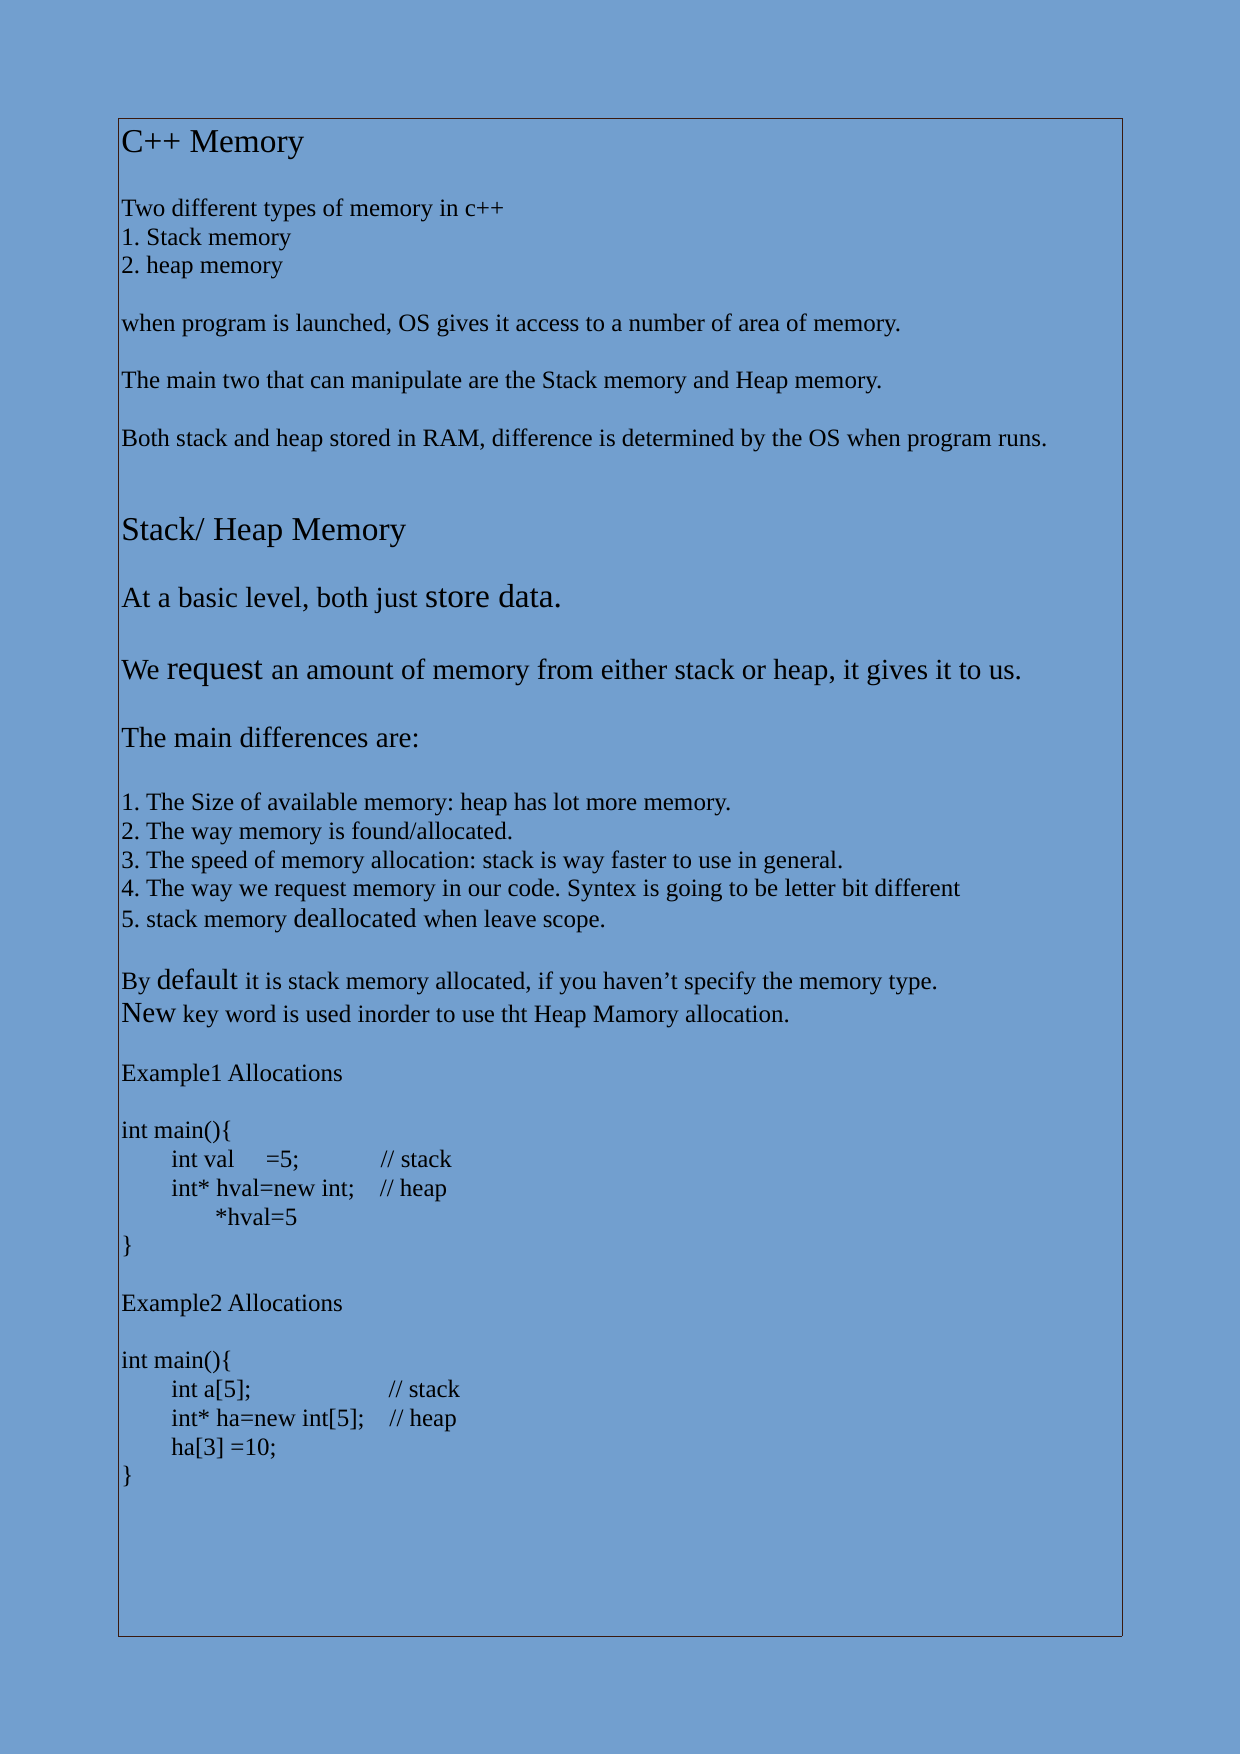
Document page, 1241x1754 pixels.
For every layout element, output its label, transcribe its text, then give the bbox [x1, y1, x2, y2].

text } [121, 1460, 1119, 1489]
text New key word is used inorder to use tht Heap Mamory allocation. [121, 996, 1119, 1029]
text int* hval=new int; // heap [121, 1173, 1119, 1202]
text Example2 Allocations [121, 1288, 1119, 1317]
text ha[3] =10; [121, 1432, 1119, 1460]
text int val =5; // stack [121, 1144, 1119, 1173]
text By default it is stack memory allocated, if you haven’t specify the memory type. [121, 962, 1119, 996]
text Two different types of memory in c++ [121, 193, 1119, 222]
text 4. The way we request memory in our code. Syntex is going to be letter bit different [121, 873, 1119, 902]
text } [121, 1230, 1119, 1259]
text int* ha=new int[5]; // heap [121, 1403, 1119, 1432]
text 5. stack memory deallocated when leave scope. [121, 902, 1119, 933]
text C++ Memory [121, 121, 1119, 159]
text int main(){ [121, 1115, 1119, 1144]
text Both stack and heap stored in RAM, difference is determined by the OS when program runs. [121, 423, 1119, 452]
text Stack/ Heap Memory [121, 509, 1119, 548]
text int a[5]; // stack [121, 1374, 1119, 1403]
text At a basic level, both just store data. [121, 576, 1119, 615]
text The main differences are: [121, 720, 1119, 754]
text 1. Stack memory [121, 222, 1119, 251]
text 3. The speed of memory allocation: stack is way faster to use in general. [121, 845, 1119, 873]
text We request an amount of memory from either stack or heap, it gives it to us. [121, 648, 1119, 687]
text 2. The way memory is found/allocated. [121, 816, 1119, 845]
text Example1 Allocations [121, 1058, 1119, 1087]
text The main two that can manipulate are the Stack memory and Heap memory. [121, 366, 1119, 394]
text int main(){ [121, 1345, 1119, 1374]
text when program is launched, OS gives it access to a number of area of memory. [121, 308, 1119, 337]
text 1. The Size of available memory: heap has lot more memory. [121, 787, 1119, 816]
text 2. heap memory [121, 251, 1119, 279]
text *hval=5 [121, 1202, 1119, 1230]
